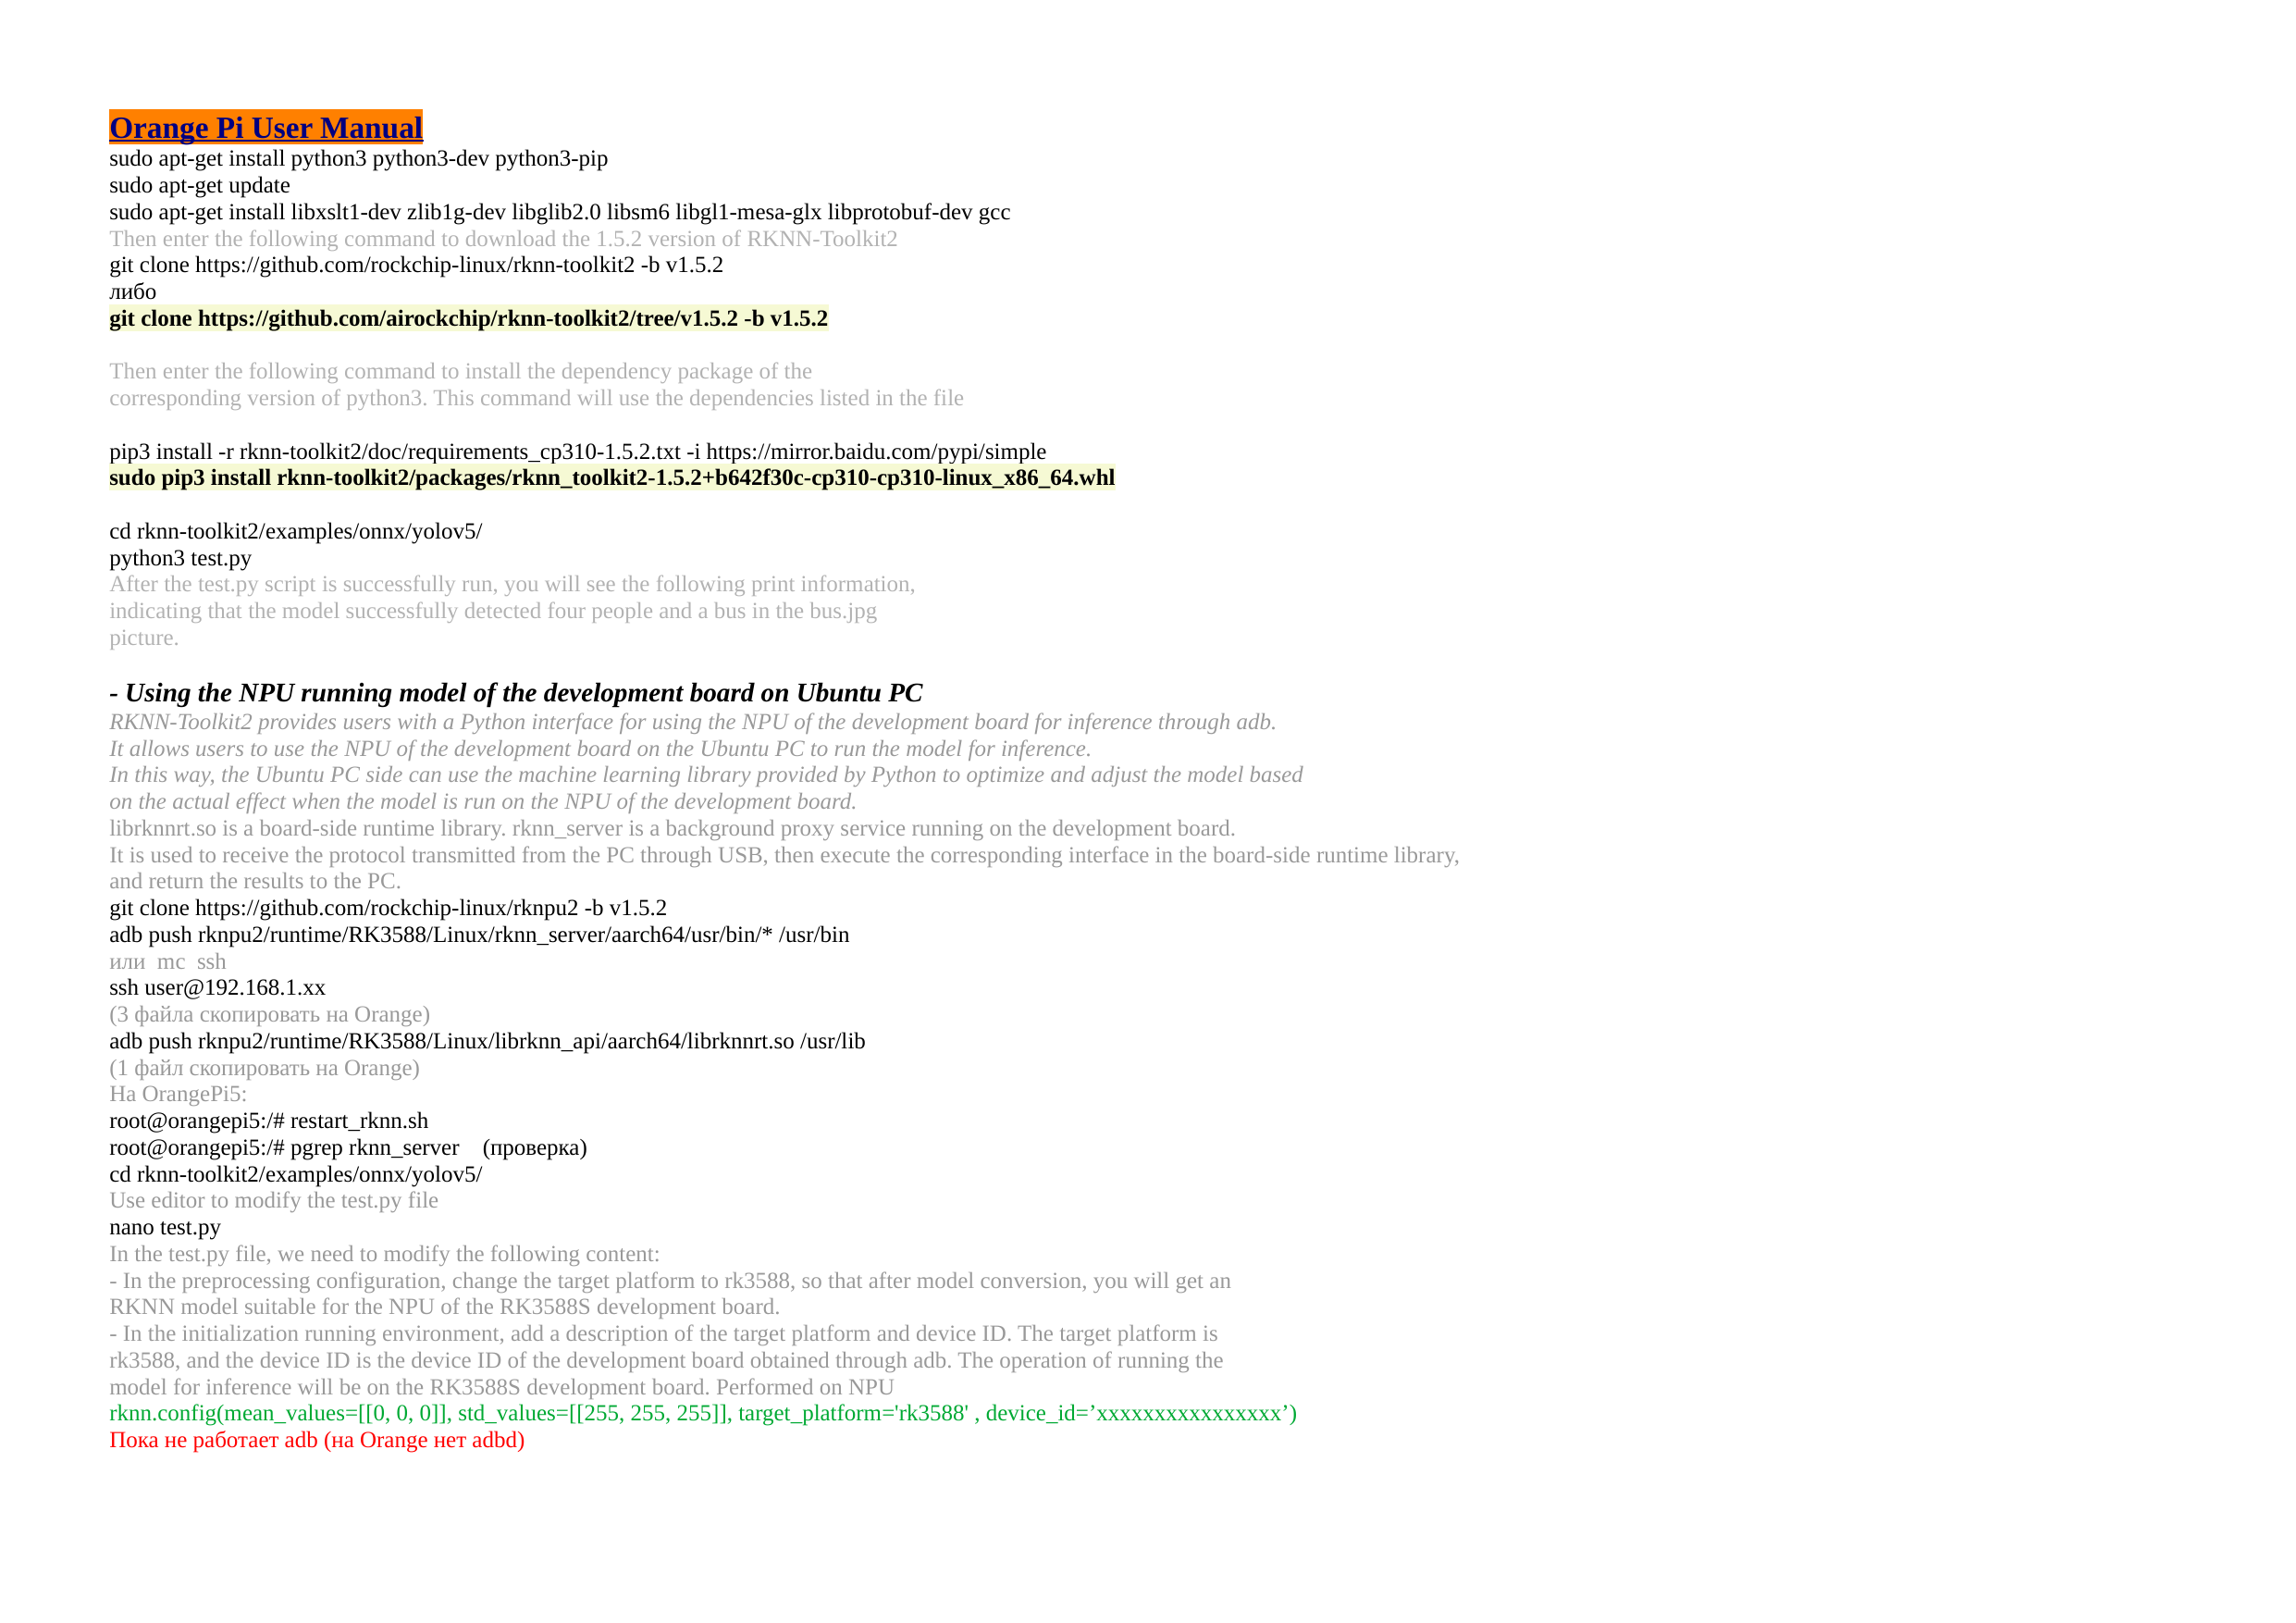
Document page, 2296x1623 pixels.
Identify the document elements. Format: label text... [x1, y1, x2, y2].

text cd rknn-toolkit2/examples/onnx/yolov5/ [109, 517, 2186, 544]
text - In the preprocessing configuration, change the target platform to rk3588, so that after model conversion, you will get an [109, 1267, 2186, 1293]
text corresponding version of python3. This command will use the dependencies listed in the file [109, 384, 2186, 411]
text sudo apt-get install python3 python3-dev python3-pip [109, 144, 2186, 171]
text git clone https://github.com/airockchip/rknn-toolkit2/tree/v1.5.2 -b v1.5.2 [109, 304, 2186, 331]
text cd rknn-toolkit2/examples/onnx/yolov5/ [109, 1160, 2186, 1186]
text - Using the NPU running model of the development board on Ubuntu PC [109, 676, 2186, 708]
text indicating that the model successfully detected four people and a bus in the bus.jpg [109, 597, 2186, 624]
text librknnrt.so is a board-side runtime library. rknn_server is a background proxy service running on the development board. [109, 814, 2186, 841]
text (3 файла скопировать на Orange) [109, 1000, 2186, 1027]
text It allows users to use the NPU of the development board on the Ubuntu PC to run the model for inference. [109, 735, 2186, 761]
text adb push rknpu2/runtime/RK3588/Linux/rknn_server/aarch64/usr/bin/* /usr/bin [109, 921, 2186, 948]
text root@orangepi5:/# pgrep rknn_server (проверка) [109, 1134, 2186, 1160]
text model for inference will be on the RK3588S development board. Performed on NPU [109, 1373, 2186, 1399]
text adb push rknpu2/runtime/RK3588/Linux/librknn_api/aarch64/librknnrt.so /usr/lib [109, 1027, 2186, 1054]
text on the actual effect when the model is run on the NPU of the development board. [109, 787, 2186, 814]
text rk3588, and the device ID is the device ID of the development board obtained through adb. The operation of running the [109, 1346, 2186, 1373]
text - In the initialization running environment, add a description of the target platform and device ID. The target platform is [109, 1319, 2186, 1346]
text root@orangepi5:/# restart_rknn.sh [109, 1107, 2186, 1134]
text sudo apt-get update [109, 171, 2186, 198]
text picture. [109, 624, 2186, 650]
text In the test.py file, we need to modify the following content: [109, 1240, 2186, 1267]
text RKNN model suitable for the NPU of the RK3588S development board. [109, 1293, 2186, 1319]
text Пока не работает adb (на Orange нет adbd) [109, 1426, 2186, 1453]
text git clone https://github.com/rockchip-linux/rknn-toolkit2 -b v1.5.2 [109, 251, 2186, 278]
text Then enter the following command to download the 1.5.2 version of RKNN-Toolkit2 [109, 225, 2186, 251]
text Then enter the following command to install the dependency package of the [109, 357, 2186, 384]
text sudo pip3 install rknn-toolkit2/packages/rknn_toolkit2-1.5.2+b642f30c-cp310-cp310-linux_x86_64.whl [109, 464, 2186, 490]
text RKNN-Toolkit2 provides users with a Python interface for using the NPU of the development board for inference through adb. [109, 708, 2186, 735]
text and return the results to the PC. [109, 867, 2186, 894]
text На OrangePi5: [109, 1080, 2186, 1107]
text или mc ssh [109, 948, 2186, 973]
text After the test.py script is successfully run, you will see the following print information, [109, 570, 2186, 597]
text (1 файл скопировать на Orange) [109, 1054, 2186, 1080]
text nano test.py [109, 1213, 2186, 1240]
text ssh user@192.168.1.xx [109, 973, 2186, 1000]
text In this way, the Ubuntu PC side can use the machine learning library provided by Python to optimize and adjust the model based [109, 761, 2186, 787]
text It is used to receive the protocol transmitted from the PC through USB, then execute the corresponding interface in the board-side runtime library, [109, 841, 2186, 867]
text Orange Pi User Manual [109, 109, 2186, 144]
text Use editor to modify the test.py file [109, 1186, 2186, 1213]
text либо [109, 278, 2186, 304]
text pip3 install -r rknn-toolkit2/doc/requirements_cp310-1.5.2.txt -i https://mirror.baidu.com/pypi/simple [109, 438, 2186, 464]
text sudo apt-get install libxslt1-dev zlib1g-dev libglib2.0 libsm6 libgl1-mesa-glx libprotobuf-dev gcc [109, 198, 2186, 225]
text git clone https://github.com/rockchip-linux/rknpu2 -b v1.5.2 [109, 894, 2186, 921]
text python3 test.py [109, 544, 2186, 570]
text rknn.config(mean_values=[[0, 0, 0]], std_values=[[255, 255, 255]], target_platform='rk3588' , device_id=’xxxxxxxxxxxxxxxx’) [109, 1399, 2186, 1426]
